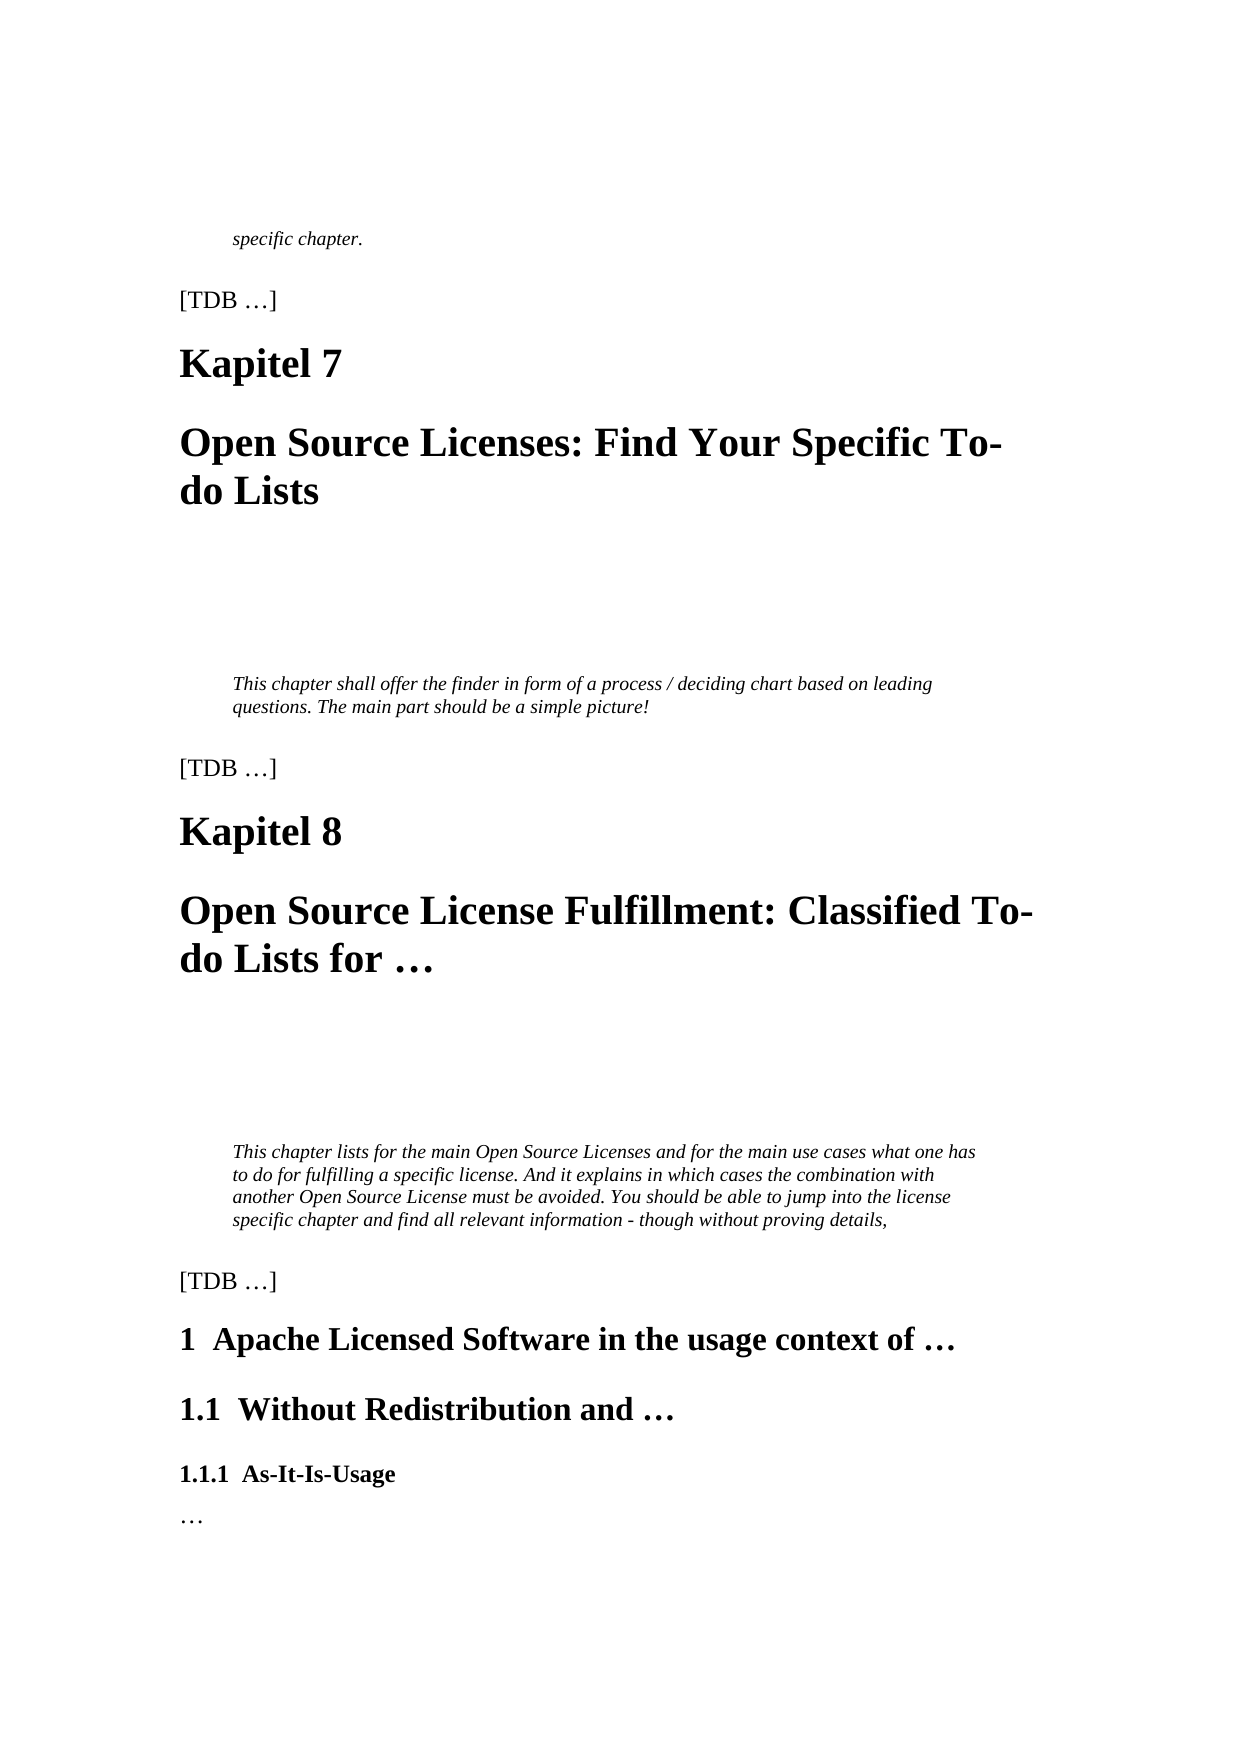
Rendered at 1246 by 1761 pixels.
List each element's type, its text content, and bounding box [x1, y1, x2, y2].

subtitle 1.1.1 As-It-Is-Usage [179, 1459, 1037, 1488]
text [TDB …] [179, 285, 1037, 314]
text This chapter shall offer the finder in form of a process / deciding chart based on leading questions. The main part should be a simple picture! [232, 672, 984, 718]
text [TDB …] [179, 1266, 1037, 1295]
subtitle 1 Apache Licensed Software in the usage context of … [179, 1320, 1037, 1358]
text This chapter lists for the main Open Source Licenses and for the main use cases what one has to do for fulfilling a specific license. And it explains in which cases the combination with another Open Source License must be avoided. You should be able to jump into the license specific chapter and find all relevant information - though without proving details, [232, 1140, 984, 1231]
subtitle Kapitel 8 [179, 806, 1037, 854]
text Open Source Licenses: Find Your Specific To-do Lists [179, 418, 1037, 514]
subtitle Kapitel 7 [179, 339, 1037, 387]
text Open Source License Fulfillment: Classified To-do Lists for … [179, 886, 1037, 981]
text [TDB …] [179, 753, 1037, 781]
text … [179, 1500, 1037, 1529]
subtitle 1.1 Without Redistribution and … [179, 1389, 1037, 1428]
text specific chapter. [232, 227, 984, 250]
